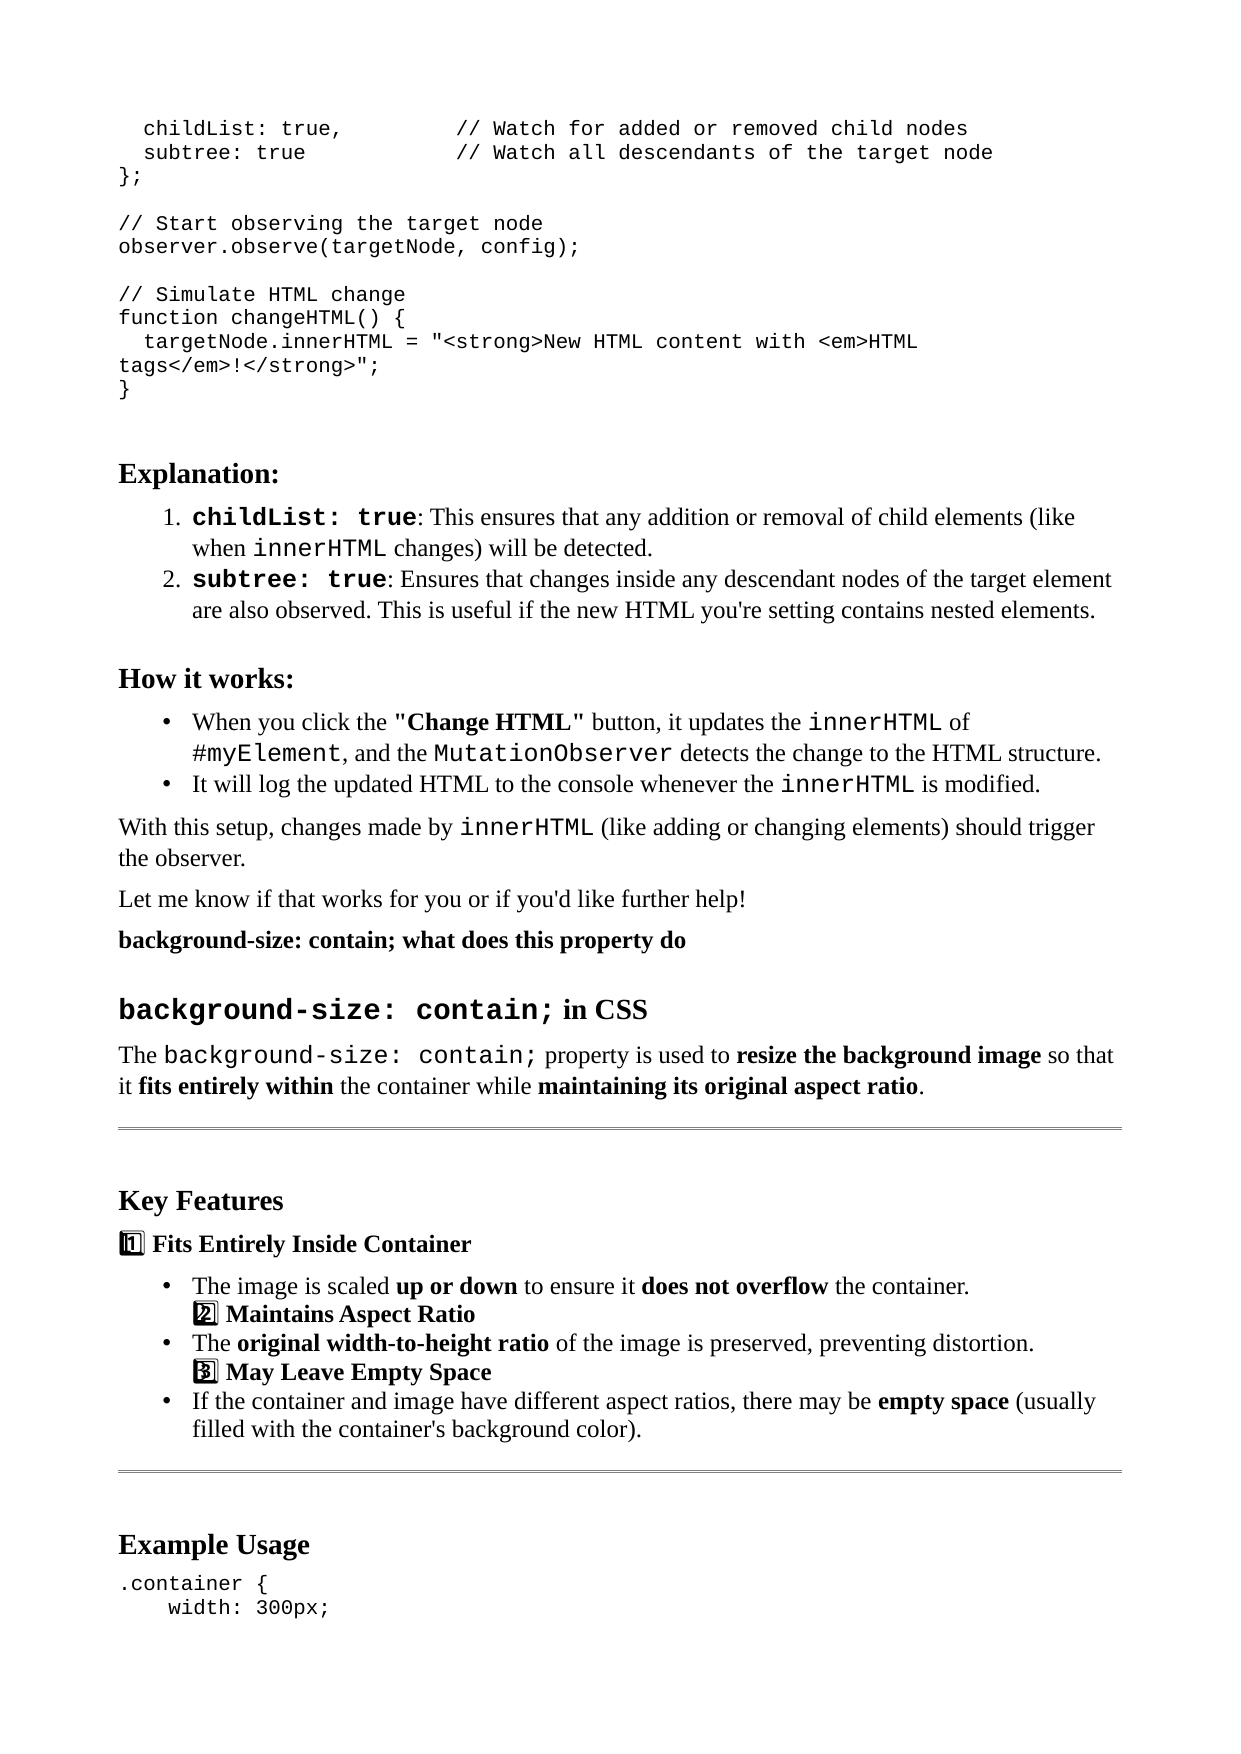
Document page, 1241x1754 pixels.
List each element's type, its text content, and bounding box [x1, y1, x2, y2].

list subtree: true: Ensures that changes inside any descendant nodes of the target element are also observed. This is useful if the new HTML you're setting contains nested elements. [162, 564, 1122, 624]
list childList: true: This ensures that any addition or removal of child elements (like when innerHTML changes) will be detected. [162, 502, 1122, 564]
list It will log the updated HTML to the console whenever the innerHTML is modified. [162, 769, 1122, 800]
text The background-size: contain; property is used to resize the background image so that it fits entirely within the container while maintaining its original aspect ratio. [118, 1040, 1122, 1100]
text subtree: true // Watch all descendants of the target node [118, 142, 1122, 165]
subtitle Example Usage [118, 1527, 1122, 1561]
list The image is scaled up or down to ensure it does not overflow the container. 2️⃣ Maintains Aspect Ratio [162, 1271, 1122, 1328]
text function changeHTML() { [118, 307, 1122, 331]
text observer.observe(targetNode, config); [118, 236, 1122, 260]
subtitle Explanation: [118, 456, 1122, 490]
subtitle Key Features [118, 1183, 1122, 1217]
subtitle How it works: [118, 661, 1122, 695]
text } [118, 378, 1122, 402]
list If the container and image have different aspect ratios, there may be empty space (usually filled with the container's background color). [162, 1386, 1122, 1443]
text }; [118, 165, 1122, 189]
subtitle background-size: contain; in CSS [118, 992, 1122, 1028]
text targetNode.innerHTML = "<strong>New HTML content with <em>HTML tags</em>!</strong>"; [118, 331, 1122, 378]
list The original width-to-height ratio of the image is preserved, preventing distortion. 3️⃣ May Leave Empty Space [162, 1328, 1122, 1386]
text .container { [118, 1573, 1122, 1597]
text background-size: contain; what does this property do [118, 926, 1122, 954]
text // Simulate HTML change [118, 284, 1122, 307]
text Let me know if that works for you or if you'd like further help! [118, 884, 1122, 913]
list When you click the "Change HTML" button, it updates the innerHTML of #myElement, and the MutationObserver detects the change to the HTML structure. [162, 707, 1122, 769]
text 1️⃣ Fits Entirely Inside Container [118, 1229, 1122, 1258]
text childList: true, // Watch for added or removed child nodes [118, 118, 1122, 142]
text // Start observing the target node [118, 213, 1122, 236]
text With this setup, changes made by innerHTML (like adding or changing elements) should trigger the observer. [118, 812, 1122, 872]
text width: 300px; [118, 1597, 1122, 1620]
